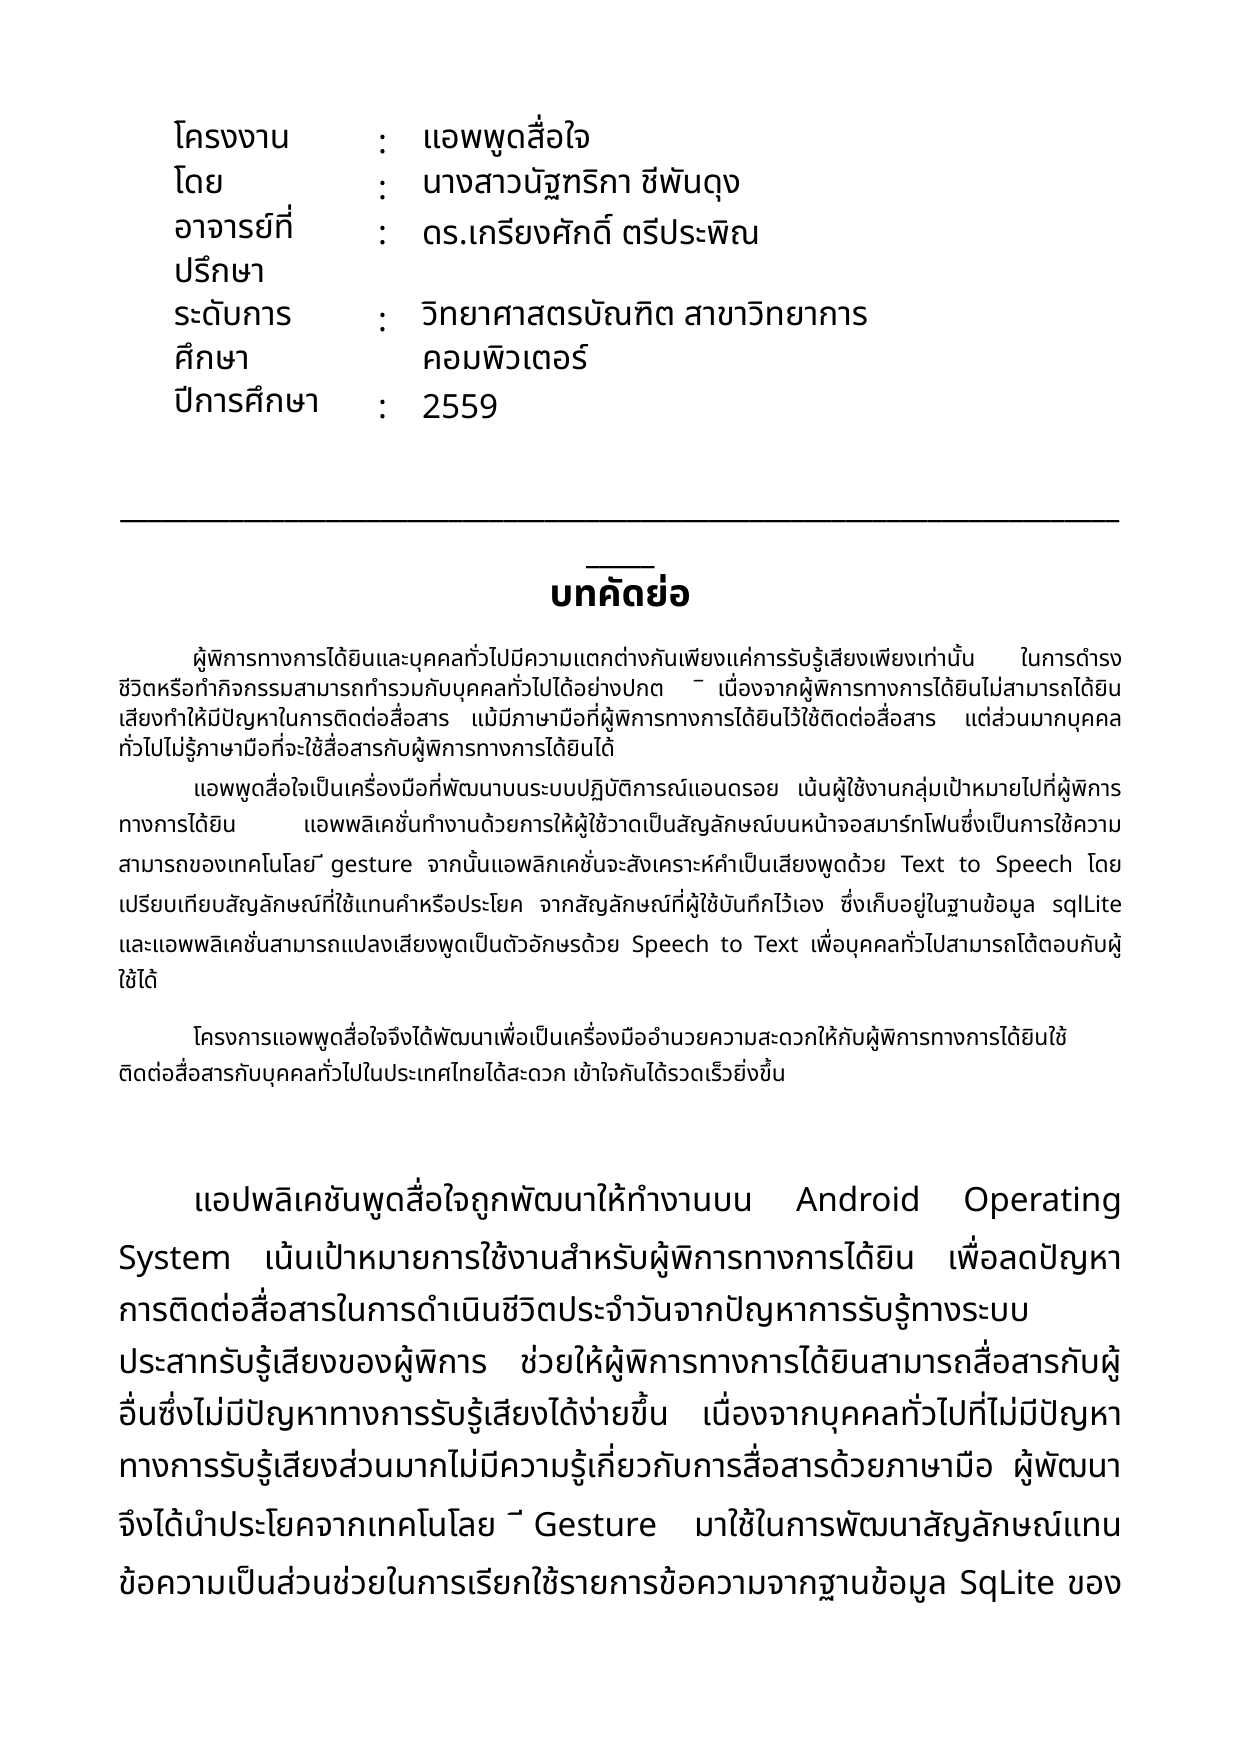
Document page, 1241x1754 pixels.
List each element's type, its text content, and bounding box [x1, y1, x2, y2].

table_cell วิทยาศาสตรบัณฑิต สาขาวิทยาการคอมพิวเตอร์ [411, 296, 994, 383]
text โครงการแอพพูดสื่อใจจึงได้พัฒนาเพื่อเป็นเครื่องมืออำนวยความสะดวกให้กับผู้พิการทางการได้ยินใช้ติดต่อสื่อสารกับบุคคลทั่วไปในประเทศไทยได้สะดวก เข้าใจกันได้รวดเร็วยิ่งขึ้น [118, 1025, 1122, 1091]
text แอพพูดสื่อใจเป็นเครื่องมือที่พัฒนาบนระบบปฏิบัติการณ์แอนดรอย เน้นผู้ใช้งานกลุ่มเป้าหมายไปที่ผู้พิการทางการได้ยิน แอพพลิเคชั่นทำงานด้วยการให้ผู้ใช้วาดเป็นสัญลักษณ์บนหน้าจอสมาร์ทโฟนซึ่งเป็นการใช้ความสามารถของเทคโนโลยี gesture จากนั้นแอพลิกเคชั่นจะสังเคราะห์คำเป็นเสียงพูดด้วย Text to Speech โดยเปรียบเทียบสัญลักษณ์ที่ใช้แทนคำหรือประโยค จากสัญลักษณ์ที่ผู้ใช้บันทึกไว้เอง ซึ่งเก็บอยู่ในฐานข้อมูล sqlLite และแอพพลิเคชั่นสามารถแปลงเสียงพูดเป็นตัวอักษรด้วย Speech to Text เพื่อบุคคลทั่วไปสามารถโต้ตอบกับผู้ใช้ได้ [118, 776, 1122, 998]
table_cell โดย [163, 164, 367, 209]
table_header : [367, 118, 411, 163]
text ผู้พิการทางการได้ยินและบุคคลทั่วไปมีความแตกต่างกันเพียงแค่การรับรู้เสียงเพียงเท่านั้น ในการดำรงชีวิตหรือทำกิจกรรมสามารถทำรวมกับบุคคลทั่วไปได้อย่างปกติ เนื่องจากผู้พิการทางการได้ยินไม่สามารถได้ยินเสียงทำให้มีปัญหาในการติดต่อสื่อสาร แม้มีภาษามือที่ผู้พิการทางการได้ยินไว้ใช้ติดต่อสื่อสาร แต่ส่วนมากบุคคลทั่วไปไม่รู้ภาษามือที่จะใช้สื่อสารกับผู้พิการทางการได้ยินได้ [118, 643, 1122, 766]
table_header แอพพูดสื่อใจ [411, 118, 994, 163]
table_cell นางสาวนัฐฑริกา ชีพันดุง [411, 164, 994, 209]
table_cell 2559 [411, 383, 994, 432]
table_cell ปีการศึกษา [163, 383, 367, 432]
text บทคัดย่อ [118, 573, 1122, 622]
table_cell : [367, 296, 411, 383]
table_cell [367, 433, 411, 482]
table_cell ดร.เกรียงศักดิ์ ตรีประพิณ [411, 209, 994, 296]
table_cell ระดับการศึกษา [163, 296, 367, 383]
table_cell อาจารย์ที่ปรึกษา [163, 209, 367, 296]
table_cell : [367, 164, 411, 209]
table_cell : [367, 383, 411, 432]
table_cell [411, 433, 994, 482]
table_header โครงงาน [163, 118, 367, 163]
text ______________________________________________________________________________ [118, 482, 1122, 573]
table_cell : [367, 209, 411, 296]
table_cell [163, 433, 367, 482]
text แอปพลิเคชันพูดสื่อใจถูกพัฒนาให้ทำงานบน Android Operating System เน้นเป้าหมายการใช้งานสำหรับผู้พิการทางการได้ยิน เพื่อลดปัญหาการติดต่อสื่อสารในการดำเนินชีวิตประจำวันจากปัญหาการรับรู้ทางระบบประสาทรับรู้เสียงของผู้พิการ ช่วยให้ผู้พิการทางการได้ยินสามารถสื่อสารกับผู้อื่นซึ่งไม่มีปัญหาทางการรับรู้เสียงได้ง่ายขึ้น เนื่องจากบุคคลทั่วไปที่ไม่มีปัญหาทางการรับรู้เสียงส่วนมากไม่มีความรู้เกี่ยวกับการสื่อสารด้วยภาษามือ ผู้พัฒนาจึงได้นำประโยคจากเทคโนโลยี Gesture มาใช้ในการพัฒนาสัญลักษณ์แทนข้อความเป็นส่วนช่วยในการเรียกใช้รายการข้อความจากฐานข้อมูล SqLite ของ [118, 1176, 1122, 1608]
